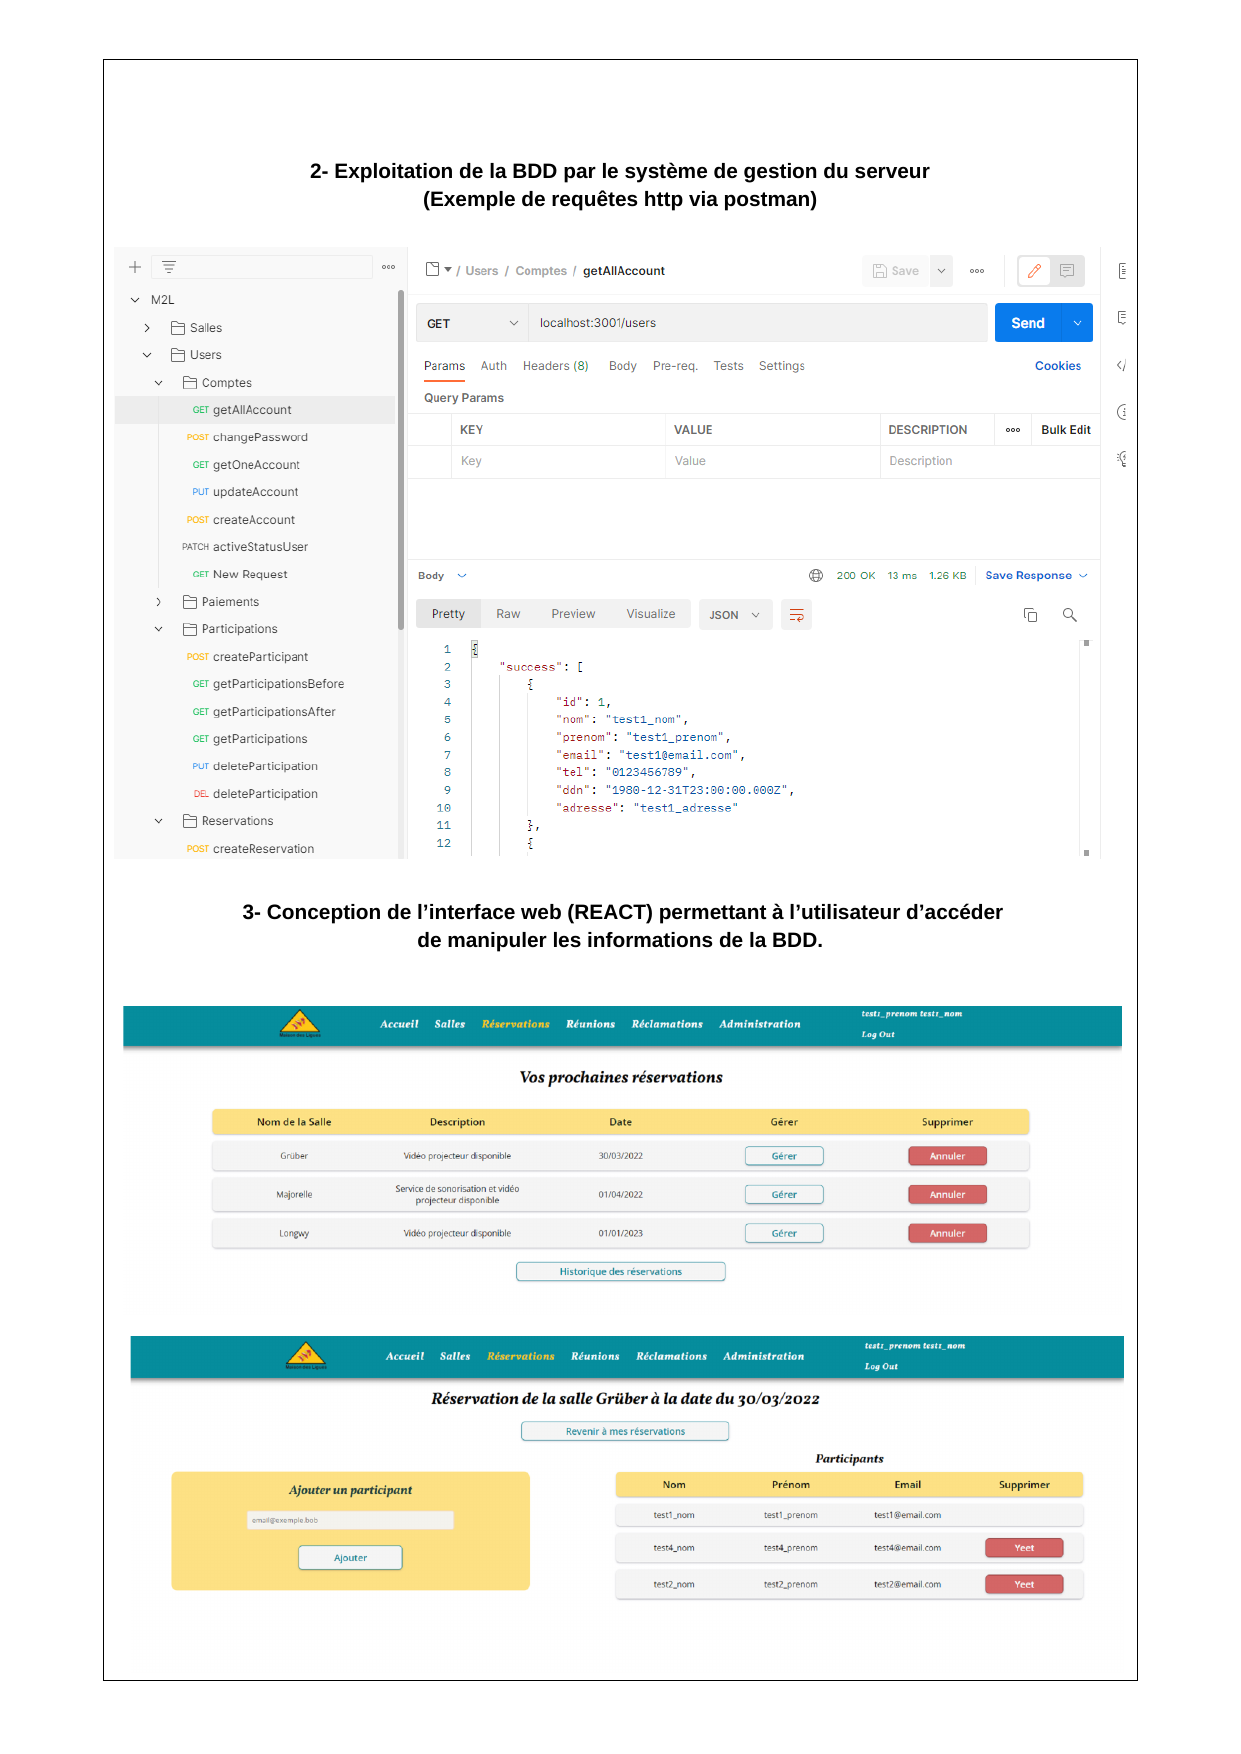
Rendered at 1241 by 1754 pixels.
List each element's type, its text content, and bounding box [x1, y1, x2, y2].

picture [123, 1006, 1122, 1315]
picture [130, 1336, 1124, 1673]
table_header 2- Exploitation de la BDD par le système de gestion du serveur (Exemple de requêtes http via postman) 3- Conception de l’interface web (REACT) permettant à l’utilisateur d’accéder de manipuler les informations de la BDD. [104, 60, 1137, 1680]
picture [114, 247, 1126, 859]
